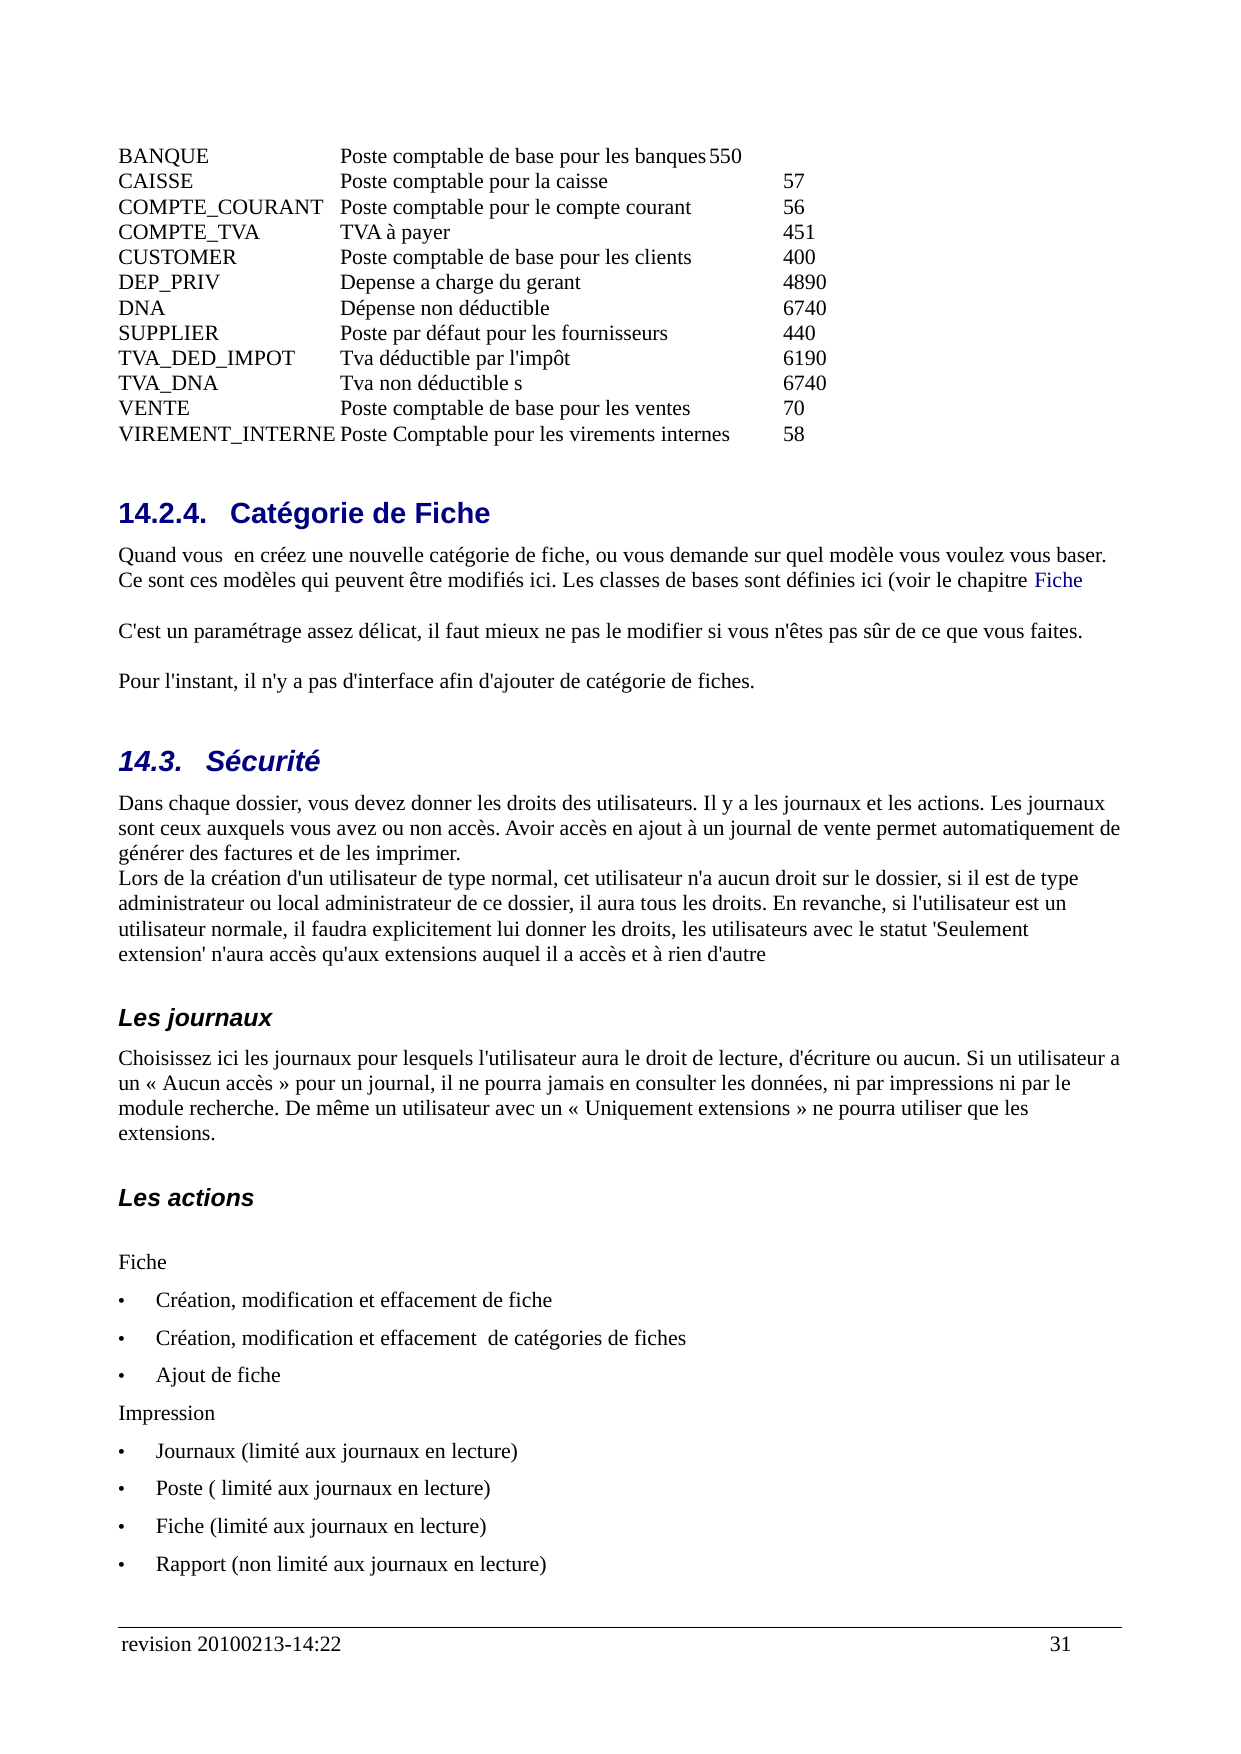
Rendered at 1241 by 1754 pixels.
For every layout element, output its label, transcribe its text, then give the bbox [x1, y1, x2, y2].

list Fiche (limité aux journaux en lecture) [118, 1513, 1122, 1538]
text VIREMENT_INTERNE Poste Comptable pour les virements internes 58 [118, 421, 1122, 446]
list Ajout de fiche [118, 1362, 1122, 1387]
list Rapport (non limité aux journaux en lecture) [118, 1551, 1122, 1576]
text TVA_DNA Tva non déductible s 6740 [118, 370, 1122, 395]
text Lors de la création d'un utilisateur de type normal, cet utilisateur n'a aucun droit sur le dossier, si il est de type administrateur ou local administrateur de ce dossier, il aura tous les droits. En revanche, si l'utilisateur est un utilisateur normale, il faudra explicitement lui donner les droits, les utilisateurs avec le statut 'Seulement extension' n'aura accès qu'aux extensions auquel il a accès et à rien d'autre [118, 865, 1122, 966]
text DNA Dépense non déductible 6740 [118, 294, 1122, 320]
text Fiche [118, 1249, 1122, 1274]
text CUSTOMER Poste comptable de base pour les clients 400 [118, 244, 1122, 269]
text C'est un paramétrage assez délicat, il faut mieux ne pas le modifier si vous n'êtes pas sûr de ce que vous faites. [118, 618, 1122, 643]
text TVA_DED_IMPOT Tva déductible par l'impôt 6190 [118, 345, 1122, 370]
text Impression [118, 1400, 1122, 1425]
subtitle Catégorie de Fiche [118, 496, 1122, 529]
text Choisissez ici les journaux pour lesquels l'utilisateur aura le droit de lecture, d'écriture ou aucun. Si un utilisateur a un « Aucun accès » pour un journal, il ne pourra jamais en consulter les données, ni par impressions ni par le module recherche. De même un utilisateur avec un « Uniquement extensions » ne pourra utiliser que les extensions. [118, 1044, 1122, 1145]
subtitle Les journaux [118, 1003, 1122, 1032]
text COMPTE_COURANT Poste comptable pour le compte courant 56 [118, 194, 1122, 219]
text SUPPLIER Poste par défaut pour les fournisseurs 440 [118, 320, 1122, 345]
list Création, modification et effacement de fiche [118, 1287, 1122, 1312]
list Journaux (limité aux journaux en lecture) [118, 1438, 1122, 1463]
subtitle Les actions [118, 1183, 1122, 1211]
text COMPTE_TVA TVA à payer 451 [118, 219, 1122, 244]
text Pour l'instant, il n'y a pas d'interface afin d'ajouter de catégorie de fiches. [118, 668, 1122, 693]
subtitle Sécurité [118, 743, 1122, 777]
list Création, modification et effacement de catégories de fiches [118, 1324, 1122, 1350]
text VENTE Poste comptable de base pour les ventes 70 [118, 395, 1122, 421]
list Poste ( limité aux journaux en lecture) [118, 1475, 1122, 1501]
text CAISSE Poste comptable pour la caisse 57 [118, 168, 1122, 194]
text Quand vous en créez une nouvelle catégorie de fiche, ou vous demande sur quel modèle vous voulez vous baser. Ce sont ces modèles qui peuvent être modifiés ici. Les classes de bases sont définies ici (voir le chapitre Fiche [118, 542, 1122, 592]
text BANQUE Poste comptable de base pour les banques 550 [118, 143, 1122, 168]
text Dans chaque dossier, vous devez donner les droits des utilisateurs. Il y a les journaux et les actions. Les journaux sont ceux auxquels vous avez ou non accès. Avoir accès en ajout à un journal de vente permet automatiquement de générer des factures et de les imprimer. [118, 789, 1122, 865]
text DEP_PRIV Depense a charge du gerant 4890 [118, 269, 1122, 294]
